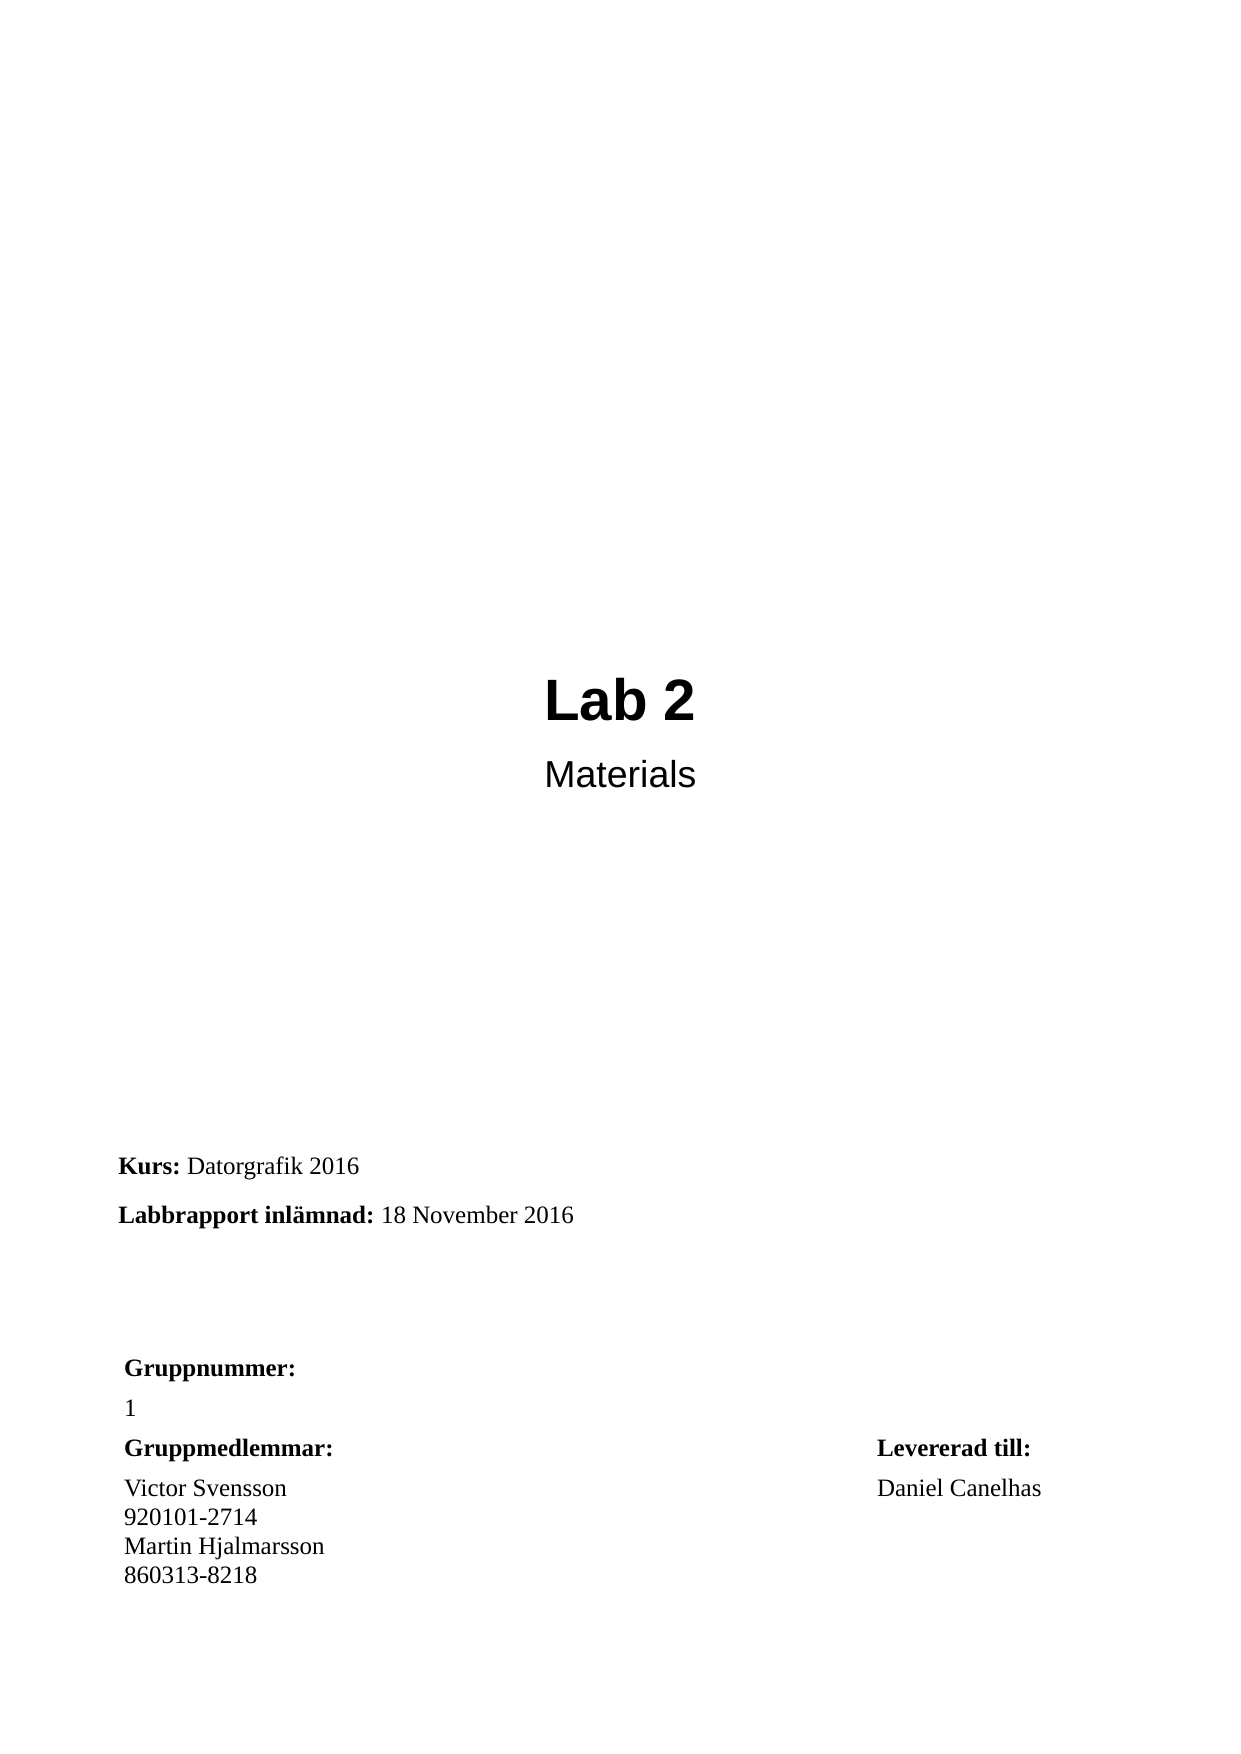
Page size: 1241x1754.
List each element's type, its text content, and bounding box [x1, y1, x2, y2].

table_cell [369, 1428, 620, 1468]
table_header [871, 1347, 1122, 1387]
table_cell Victor Svensson 920101-2714 Martin Hjalmarsson 860313-8218 [118, 1468, 369, 1594]
table_cell [620, 1428, 871, 1468]
table_cell Levererad till: [871, 1428, 1122, 1468]
table_cell [620, 1388, 871, 1428]
text Kurs: Datorgrafik 2016 [118, 1151, 1122, 1180]
table_cell [871, 1388, 1122, 1428]
text Labbrapport inlämnad: 18 November 2016 [118, 1200, 1122, 1229]
subtitle Materials [118, 752, 1122, 795]
table_header Gruppnummer: [118, 1347, 369, 1387]
table_cell [620, 1468, 871, 1594]
table_cell 1 [118, 1388, 369, 1428]
table_header [369, 1347, 620, 1387]
table_cell Daniel Canelhas [871, 1468, 1122, 1594]
table_header [620, 1347, 871, 1387]
title Lab 2 [118, 666, 1122, 733]
table_cell [369, 1388, 620, 1428]
table_cell Gruppmedlemmar: [118, 1428, 369, 1468]
table_cell [369, 1468, 620, 1594]
